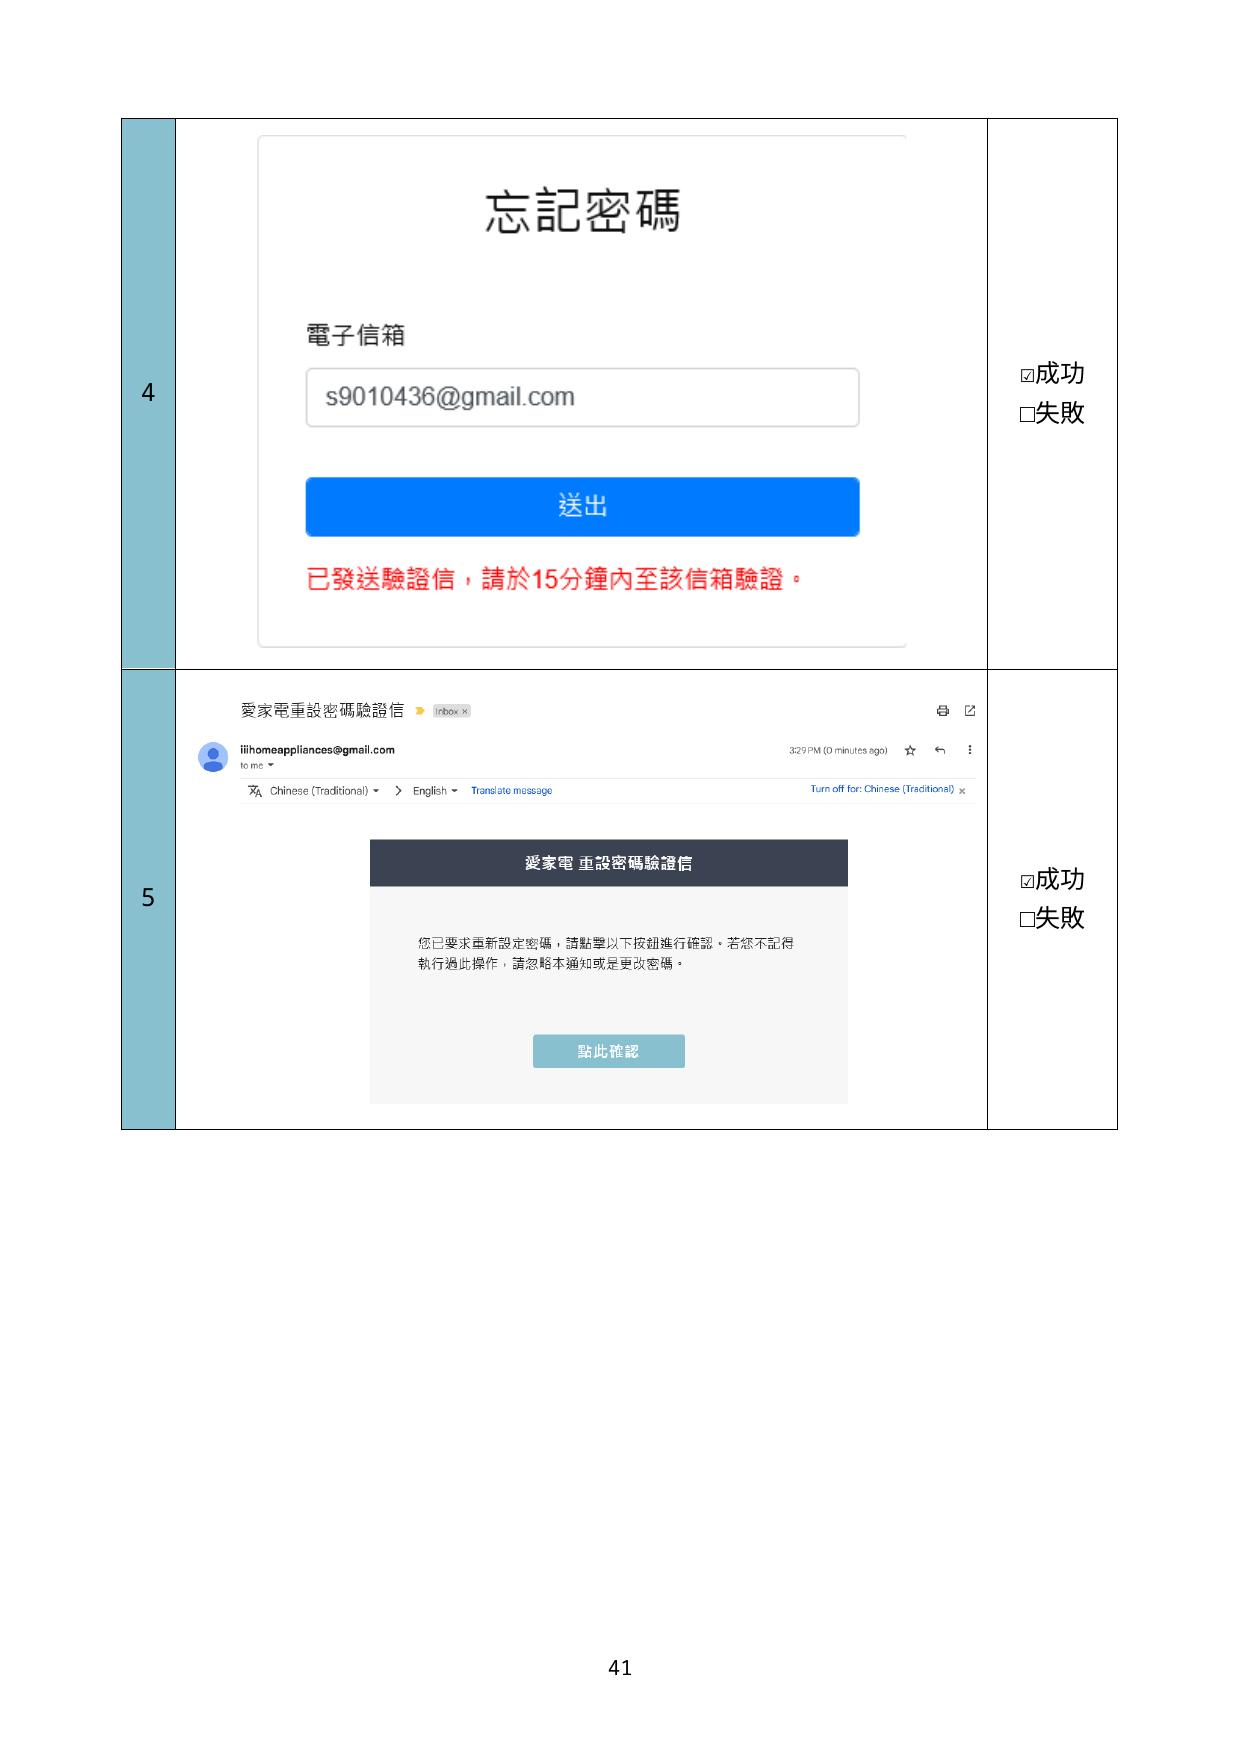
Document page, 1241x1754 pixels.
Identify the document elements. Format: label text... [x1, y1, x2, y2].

table_cell 5 [122, 670, 175, 1129]
picture [186, 685, 977, 1109]
table_cell [176, 670, 987, 1129]
picture [256, 135, 907, 648]
table_cell ☑成功 □失敗 [988, 670, 1117, 1129]
table_cell [176, 119, 987, 668]
table_cell 4 [122, 119, 175, 668]
table_cell ☑成功 □失敗 [988, 119, 1117, 668]
